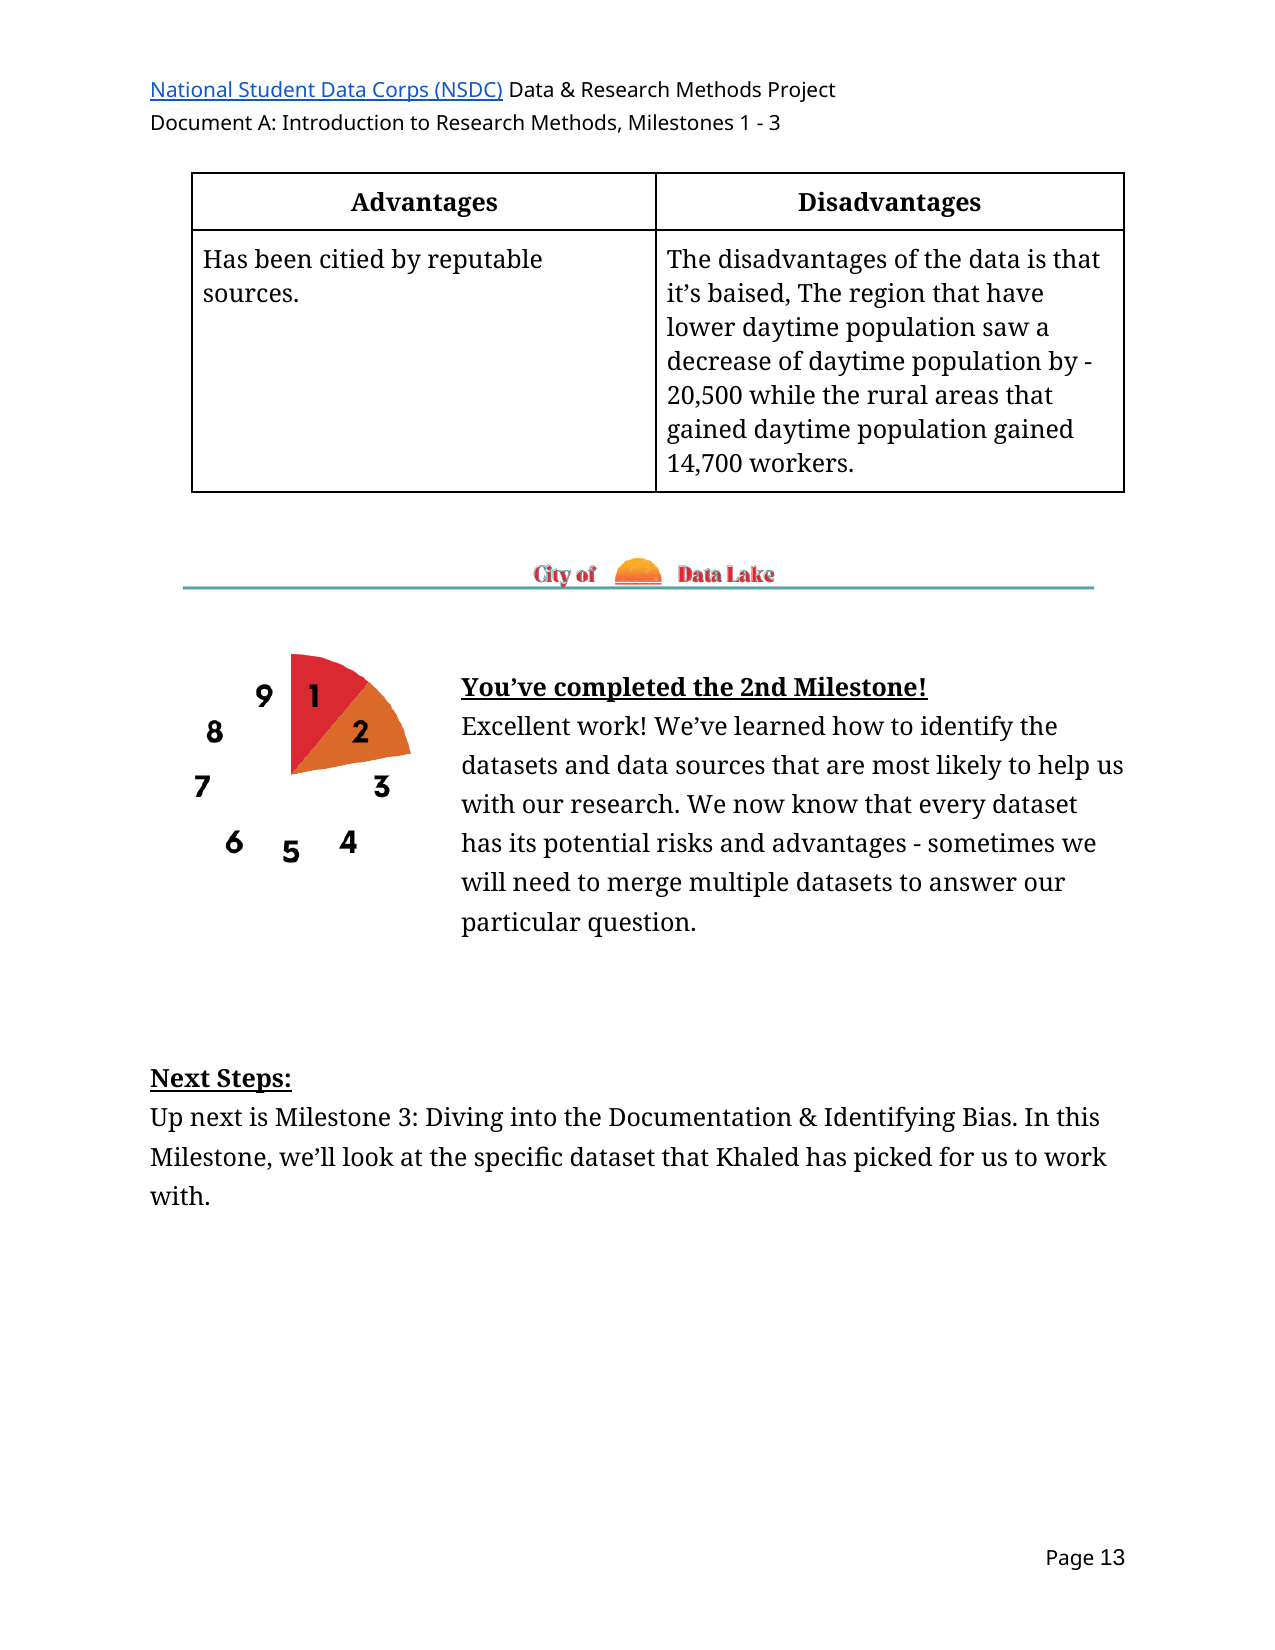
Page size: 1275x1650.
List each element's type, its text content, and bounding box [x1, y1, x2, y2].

table_header Disadvantages [657, 174, 1123, 229]
text Up next is Milestone 3: Diving into the Documentation & Identifying Bias. In this Milestone, we’ll look at the specific dataset that Khaled has picked for us to work with. [150, 1100, 1125, 1212]
text You’ve completed the 2nd Milestone! [150, 669, 1125, 703]
table_cell Has been citied by reputable sources. [193, 231, 655, 491]
picture [150, 548, 1125, 611]
table_cell The disadvantages of the data is that it’s baised, The region that have lower daytime population saw a decrease of daytime population by -20,500 while the rural areas that gained daytime population gained 14,700 workers. [657, 231, 1123, 491]
picture [150, 625, 443, 698]
table_header Advantages [193, 174, 655, 229]
text Next Steps: [150, 1061, 1125, 1095]
text Excellent work! We’ve learned how to identify the datasets and data sources that are most likely to help us with our research. We now know that every dataset has its potential risks and advantages - sometimes we will need to merge multiple datasets to answer our particular question. [150, 708, 1125, 938]
